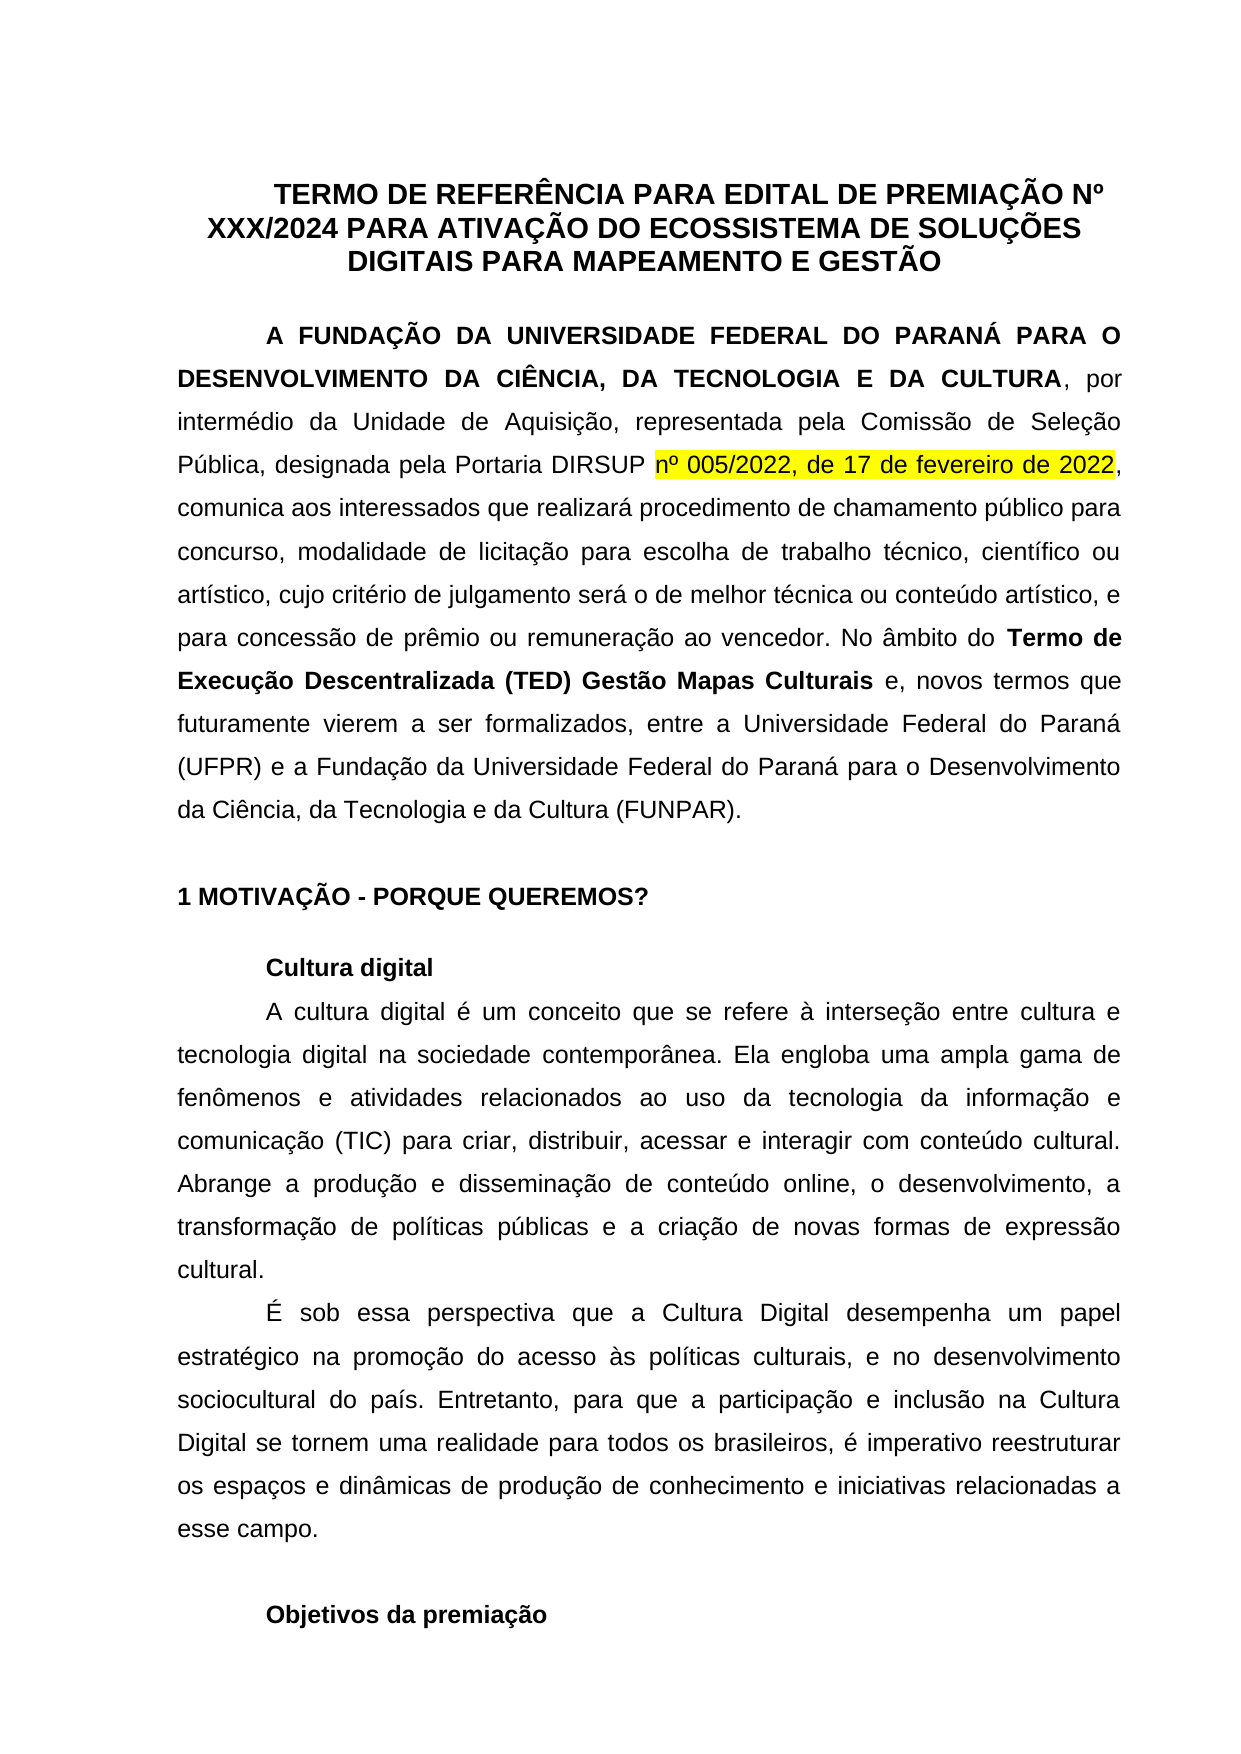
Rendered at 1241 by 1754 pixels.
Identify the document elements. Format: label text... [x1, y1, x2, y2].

title TERMO DE REFERÊNCIA PARA EDITAL DE PREMIAÇÃO Nº XXX/2024 PARA ATIVAÇÃO DO ECOSSISTEMA DE SOLUÇÕES DIGITAIS PARA MAPEAMENTO E GESTÃO [177, 177, 1112, 278]
text Cultura digital [177, 953, 1122, 982]
text A FUNDAÇÃO DA UNIVERSIDADE FEDERAL DO PARANÁ PARA O DESENVOLVIMENTO DA CIÊNCIA, DA TECNOLOGIA E DA CULTURA, por intermédio da Unidade de Aquisição, representada pela Comissão de Seleção Pública, designada pela Portaria DIRSUP nº 005/2022, de 17 de fevereiro de 2022, comunica aos interessados que realizará procedimento de chamamento público para concurso, modalidade de licitação para escolha de trabalho técnico, científico ou artístico, cujo critério de julgamento será o de melhor técnica ou conteúdo artístico, e para concessão de prêmio ou remuneração ao vencedor. No âmbito do Termo de Execução Descentralizada (TED) Gestão Mapas Culturais e, novos termos que futuramente vierem a ser formalizados, entre a Universidade Federal do Paraná (UFPR) e a Fundação da Universidade Federal do Paraná para o Desenvolvimento da Ciência, da Tecnologia e da Cultura (FUNPAR). [177, 321, 1122, 824]
subtitle 1 MOTIVAÇÃO - PORQUE QUEREMOS? [177, 882, 1122, 910]
text A cultura digital é um conceito que se refere à interseção entre cultura e tecnologia digital na sociedade contemporânea. Ela engloba uma ampla gama de fenômenos e atividades relacionados ao uso da tecnologia da informação e comunicação (TIC) para criar, distribuir, acessar e interagir com conteúdo cultural. Abrange a produção e disseminação de conteúdo online, o desenvolvimento, a transformação de políticas públicas e a criação de novas formas de expressão cultural. [177, 997, 1122, 1284]
text É sob essa perspectiva que a Cultura Digital desempenha um papel estratégico na promoção do acesso às políticas culturais, e no desenvolvimento sociocultural do país. Entretanto, para que a participação e inclusão na Cultura Digital se tornem uma realidade para todos os brasileiros, é imperativo reestruturar os espaços e dinâmicas de produção de conhecimento e iniciativas relacionadas a esse campo. [177, 1298, 1122, 1543]
text Objetivos da premiação [177, 1600, 1122, 1629]
